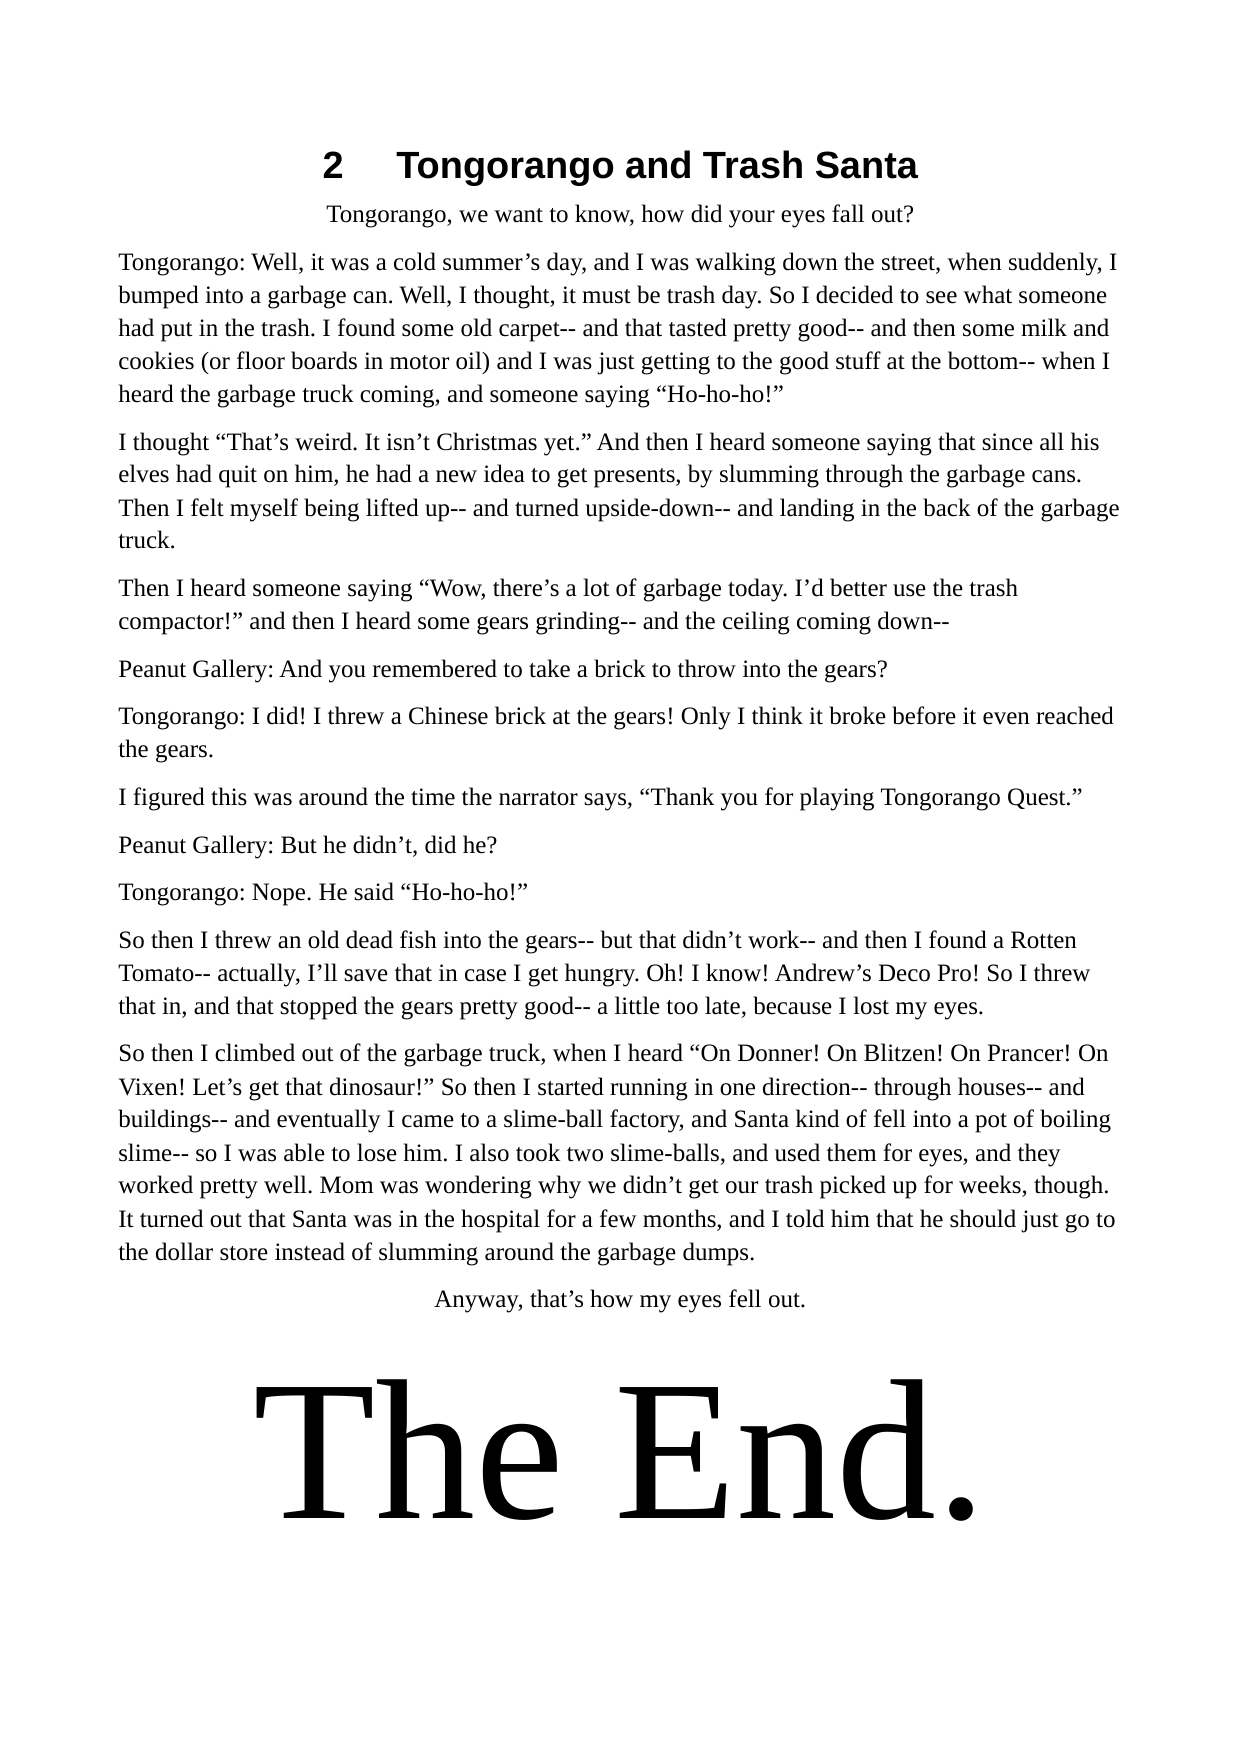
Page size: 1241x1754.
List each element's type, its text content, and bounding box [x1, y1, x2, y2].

text Anyway, that’s how my eyes fell out. [118, 1284, 1122, 1313]
text So then I threw an old dead fish into the gears-- but that didn’t work-- and then I found a Rotten Tomato-- actually, I’ll save that in case I get hungry. Oh! I know! Andrew’s Deco Pro! So I threw that in, and that stopped the gears pretty good-- a little too late, because I lost my eyes. [118, 925, 1122, 1020]
text Tongorango: Well, it was a cold summer’s day, and I was walking down the street, when suddenly, I bumped into a garbage can. Well, I thought, it must be trash day. So I decided to see what someone had put in the trash. I found some old carpet-- and that tasted pretty good-- and then some milk and cookies (or floor boards in motor oil) and I was just getting to the good stuff at the bottom-- when I heard the garbage truck coming, and someone saying “Ho-ho-ho!” [118, 247, 1122, 408]
text The End. [118, 1332, 1122, 1562]
text I thought “That’s weird. It isn’t Christmas yet.” And then I heard someone saying that since all his elves had quit on him, he had a new idea to get presents, by slumming through the garbage cans. Then I felt myself being lifted up-- and turned upside-down-- and landing in the back of the garbage truck. [118, 427, 1122, 554]
text Peanut Gallery: And you remembered to take a brick to throw into the gears? [118, 654, 1122, 683]
text Peanut Gallery: But he didn’t, did he? [118, 830, 1122, 858]
text Then I heard someone saying “Wow, there’s a lot of garbage today. I’d better use the trash compactor!” and then I heard some gears grinding-- and the ceiling coming down-- [118, 573, 1122, 635]
text I figured this was around the time the narrator says, “Thank you for playing Tongorango Quest.” [118, 782, 1122, 811]
text Tongorango: I did! I threw a Chinese brick at the gears! Only I think it broke before it even reached the gears. [118, 701, 1122, 763]
text So then I climbed out of the garbage truck, when I heard “On Donner! On Blitzen! On Prancer! On Vixen! Let’s get that dinosaur!” So then I started running in one direction-- through houses-- and buildings-- and eventually I came to a slime-ball factory, and Santa kind of fell into a pot of boiling slime-- so I was able to lose him. I also took two slime-balls, and used them for eyes, and they worked pretty well. Mom was wondering why we didn’t get our trash picked up for weeks, though. It turned out that Santa was in the hospital for a few months, and I told him that he should just go to the dollar store instead of slumming around the garbage dumps. [118, 1038, 1122, 1265]
subtitle Tongorango and Trash Santa [118, 143, 1122, 187]
text Tongorango, we want to know, how did your eyes fall out? [118, 199, 1122, 228]
text Tongorango: Nope. He said “Ho-ho-ho!” [118, 877, 1122, 906]
